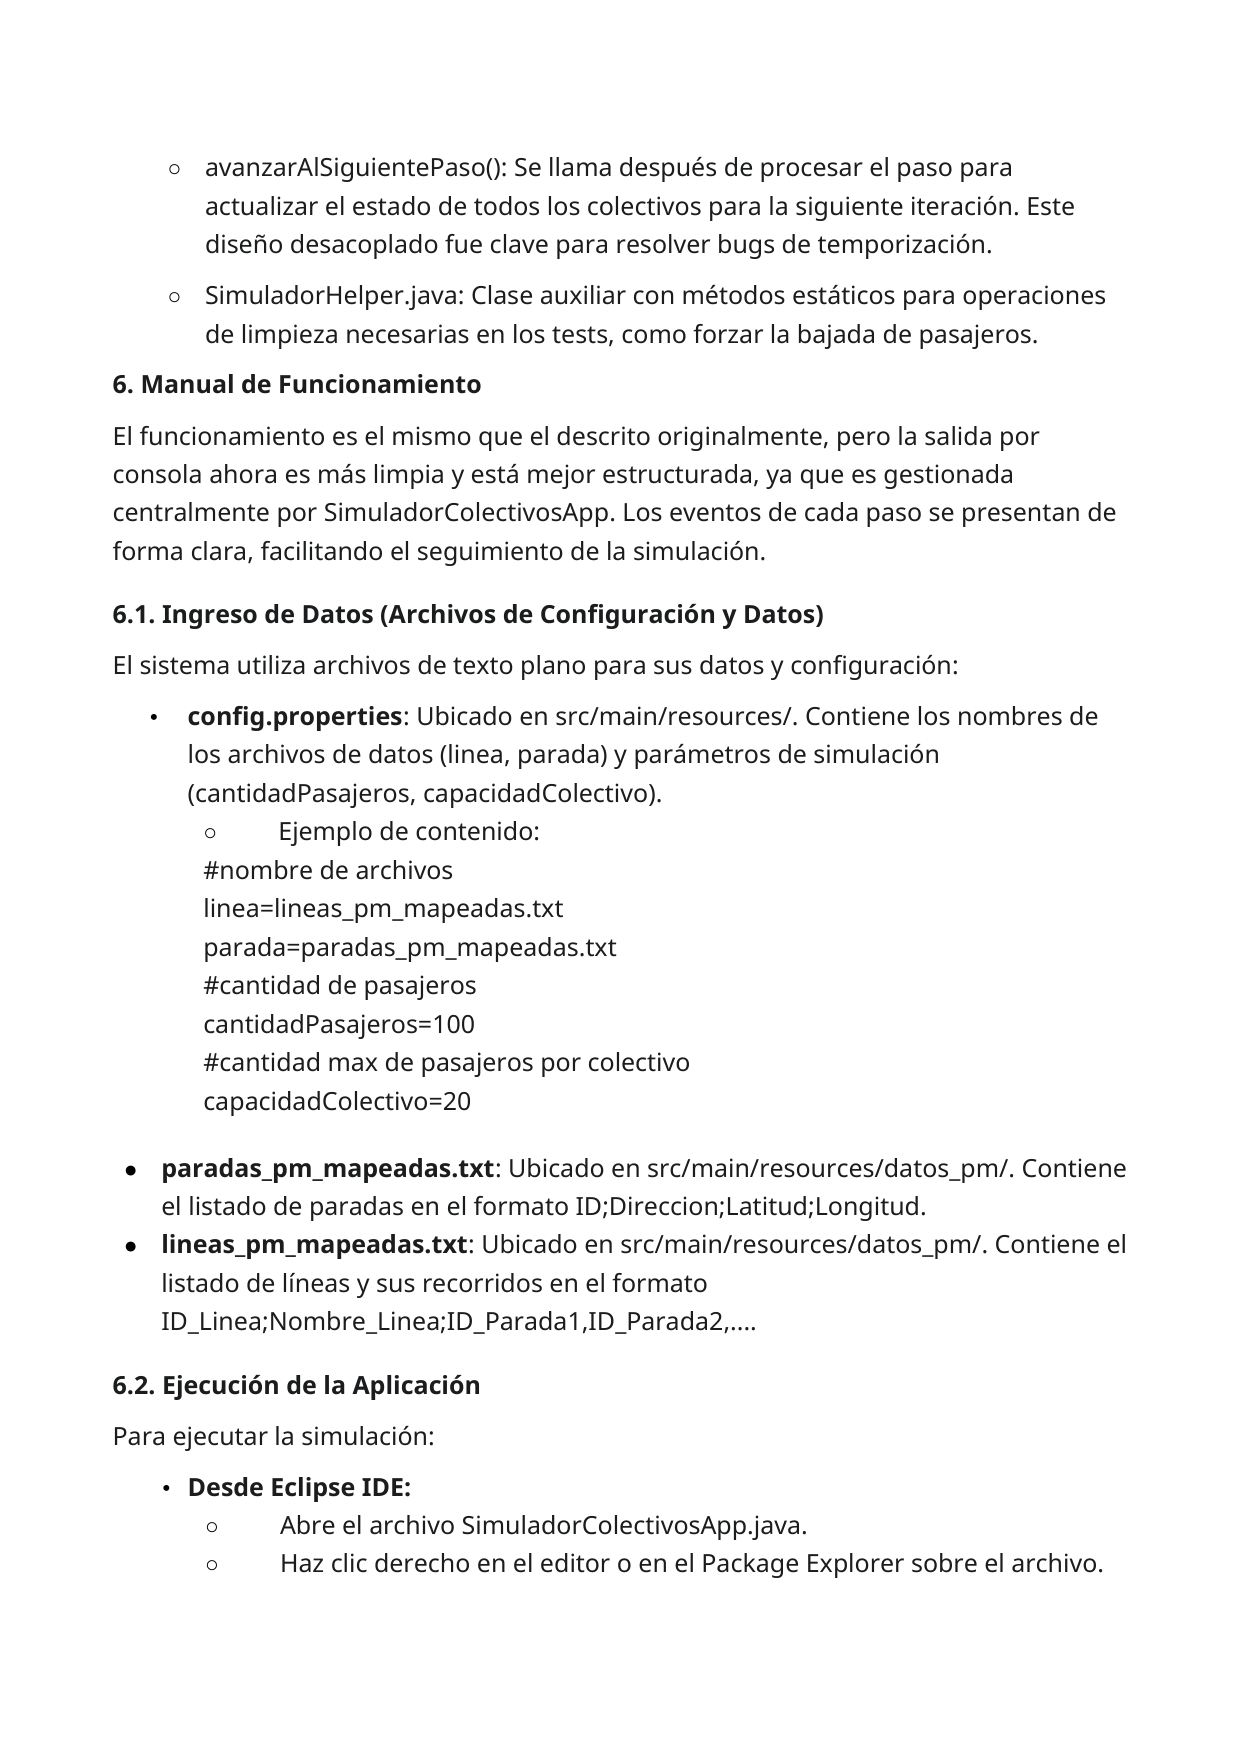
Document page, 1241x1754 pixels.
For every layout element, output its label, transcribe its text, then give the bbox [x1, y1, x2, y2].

list Desde Eclipse IDE: [162, 1469, 1128, 1503]
text El sistema utiliza archivos de texto plano para sus datos y configuración: [112, 648, 1128, 682]
text Para ejecutar la simulación: [112, 1418, 1128, 1452]
text El funcionamiento es el mismo que el descrito originalmente, pero la salida por consola ahora es más limpia y está mejor estructurada, ya que es gestionada centralmente por SimuladorColectivosApp. Los eventos de cada paso se presentan de forma clara, facilitando el seguimiento de la simulación. [112, 418, 1128, 567]
list lineas_pm_mapeadas.txt: Ubicado en src/main/resources/datos_pm/. Contiene el listado de líneas y sus recorridos en el formato ID_Linea;Nombre_Linea;ID_Parada1,ID_Parada2,.... [123, 1227, 1128, 1338]
subtitle 6. Manual de Funcionamiento [112, 367, 1128, 401]
list Haz clic derecho en el editor o en el Package Explorer sobre el archivo. [205, 1546, 1128, 1580]
subtitle 6.1. Ingreso de Datos (Archivos de Configuración y Datos) [112, 597, 1128, 631]
list Abre el archivo SimuladorColectivosApp.java. [205, 1508, 1128, 1542]
subtitle 6.2. Ejecución de la Aplicación [112, 1367, 1128, 1401]
list avanzarAlSiguientePaso(): Se llama después de procesar el paso para actualizar el estado de todos los colectivos para la siguiente iteración. Este diseño desacoplado fue clave para resolver bugs de temporización. [167, 150, 1128, 261]
list SimuladorHelper.java: Clase auxiliar con métodos estáticos para operaciones de limpieza necesarias en los tests, como forzar la bajada de pasajeros. [167, 278, 1128, 350]
list config.properties: Ubicado en src/main/resources/. Contiene los nombres de los archivos de datos (linea, parada) y parámetros de simulación (cantidadPasajeros, capacidadColectivo). [150, 699, 1128, 810]
list Ejemplo de contenido: #nombre de archivos linea=lineas_pm_mapeadas.txt parada=paradas_pm_mapeadas.txt #cantidad de pasajeros cantidadPasajeros=100 #cantidad max de pasajeros por colectivo capacidadColectivo=20 [203, 814, 1128, 1147]
list paradas_pm_mapeadas.txt: Ubicado en src/main/resources/datos_pm/. Contiene el listado de paradas en el formato ID;Direccion;Latitud;Longitud. [123, 1150, 1128, 1223]
